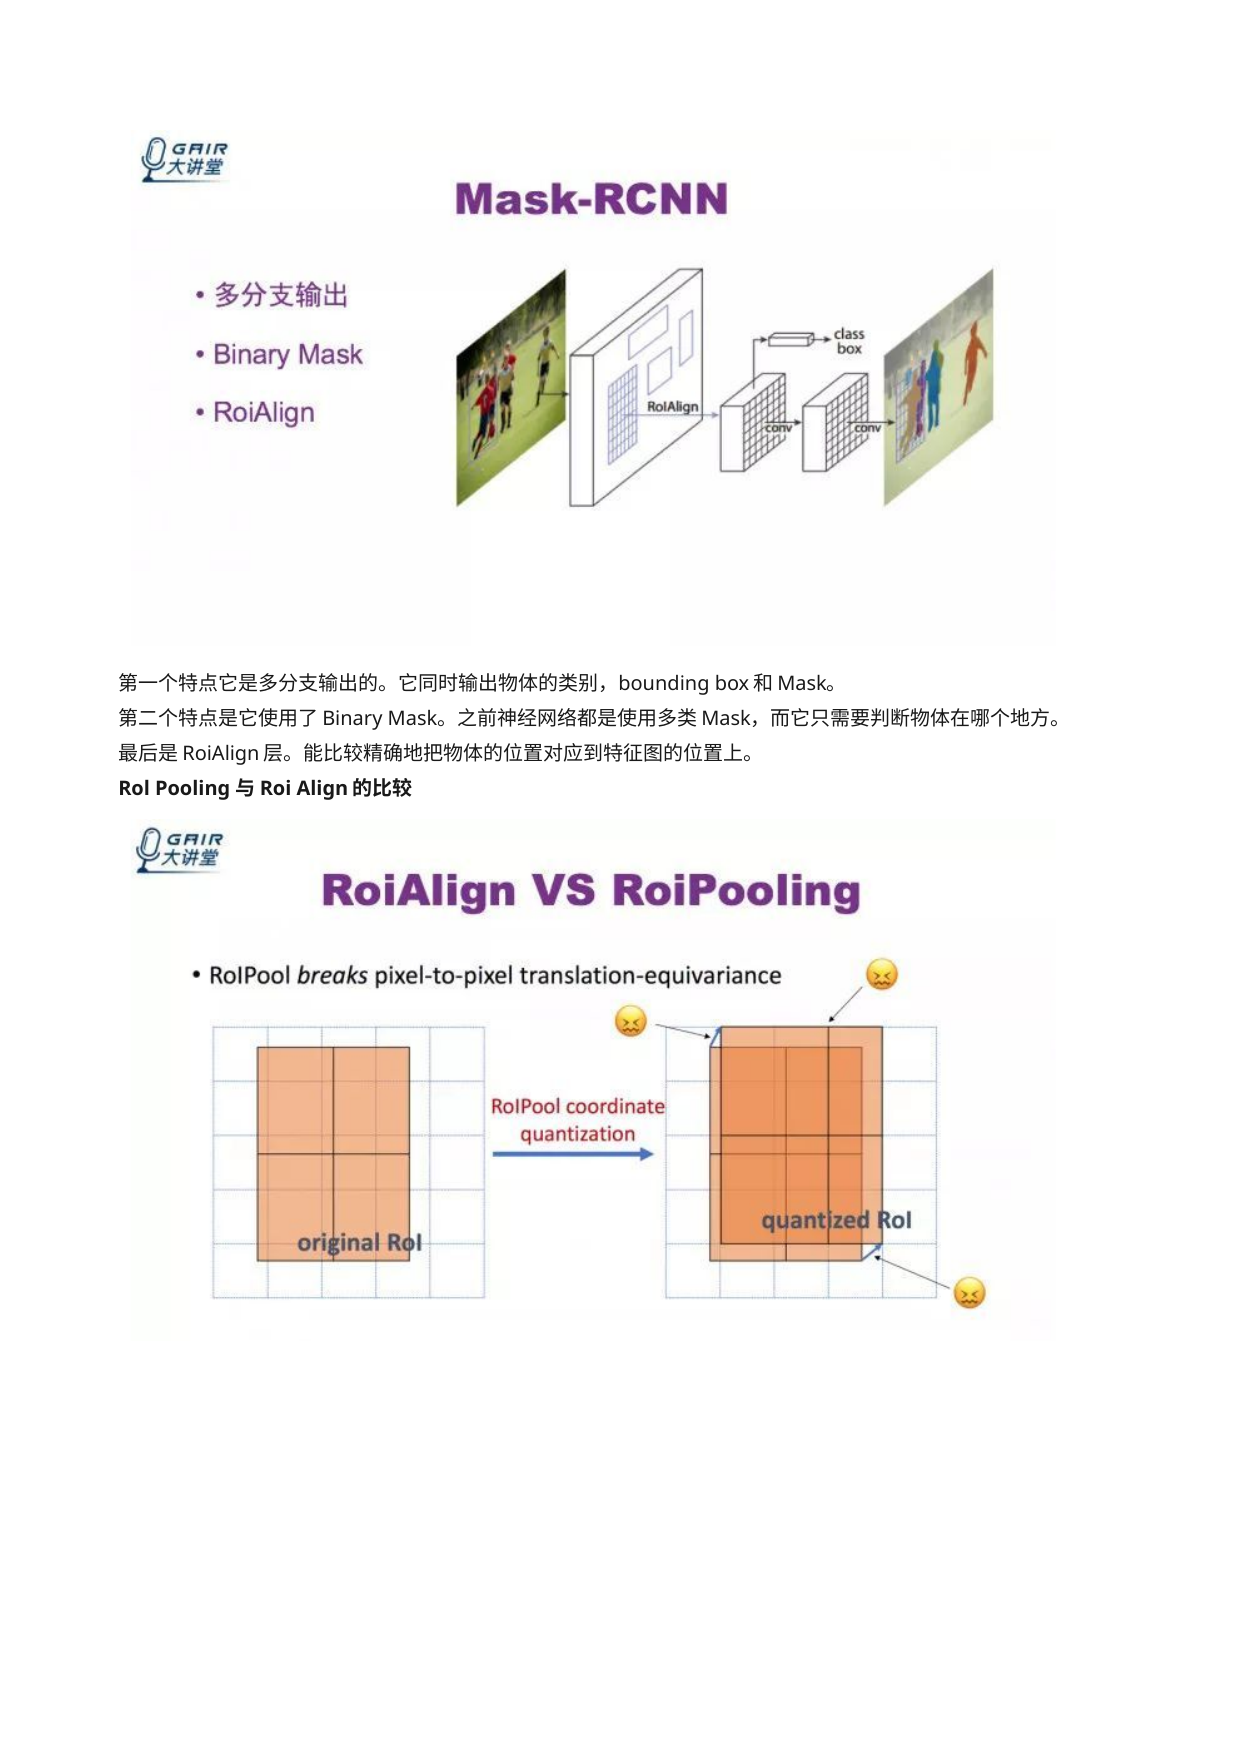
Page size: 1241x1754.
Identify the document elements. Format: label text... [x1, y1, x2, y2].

text 最后是RoiAlign层。能比较精确地把物体的位置对应到特征图的位置上。 [118, 737, 1122, 766]
text 第二个特点是它使用了Binary Mask。之前神经网络都是使用多类Mask，而它只需要判断物体在哪个地方。 [118, 702, 1122, 731]
picture [130, 819, 1056, 1341]
text Rol Pooling 与Roi Align的比较 [118, 772, 1122, 801]
text 第一个特点它是多分支输出的。它同时输出物体的类别，bounding box和Mask。 [118, 667, 1122, 696]
picture [130, 130, 1056, 646]
